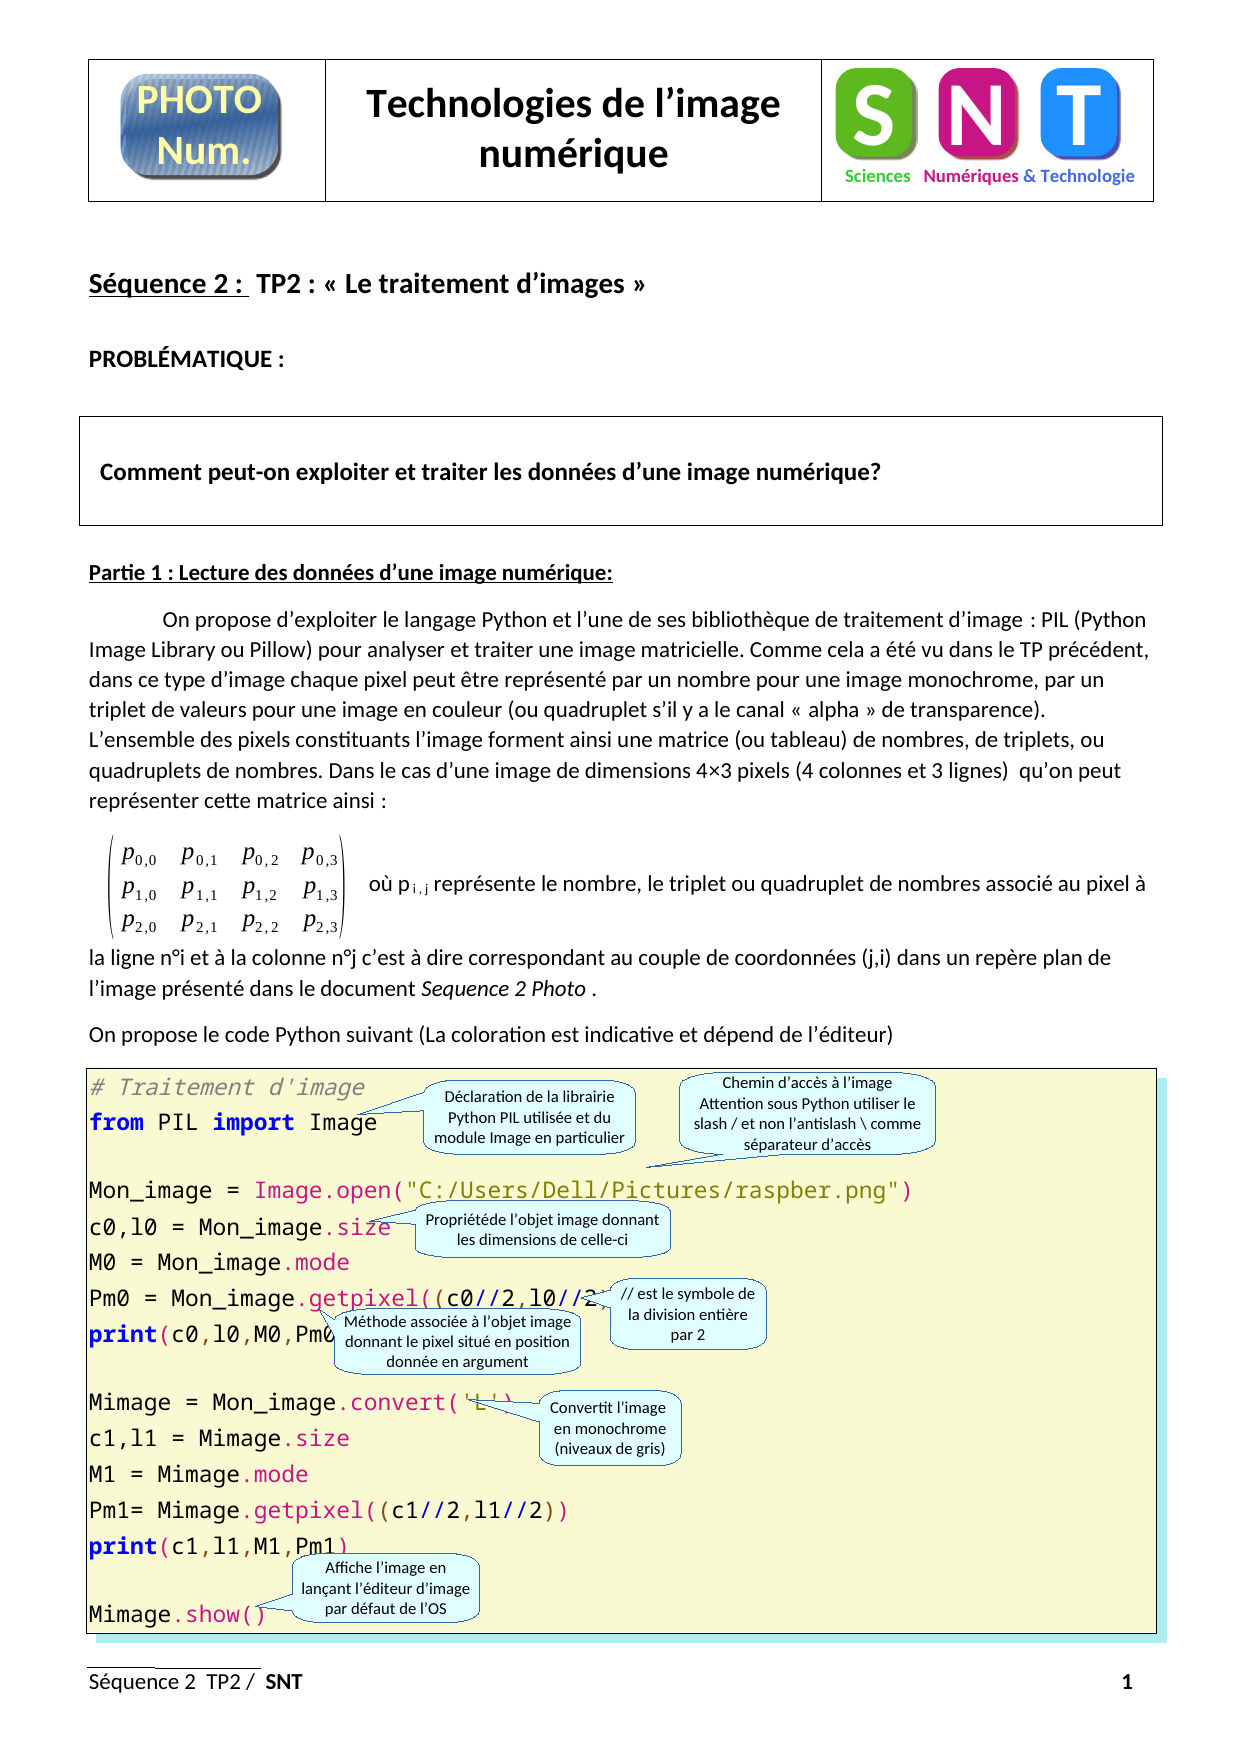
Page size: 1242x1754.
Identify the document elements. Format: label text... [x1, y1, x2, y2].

text print(c1,l1,M1,Pm1) [87, 1527, 1156, 1561]
text Mon_image = Image.open("C:/Users/Dell/Pictures/raspber.png") [87, 1171, 1156, 1206]
text from PIL import Image [87, 1103, 423, 1138]
text print(c0,l0,M0,Pm0) [753, 1315, 1156, 1349]
text M0 = Mon_image.mode [87, 1243, 1156, 1278]
text Pm0 = Mon_image.getpixel((c0//2,l0//2)) [87, 1279, 622, 1313]
text [669, 1207, 1156, 1242]
text M1 = Mimage.mode [87, 1455, 1156, 1489]
text c0,l0 = Mon_image.size [87, 1207, 416, 1242]
text Partie 1 : Lecture des données d’une image numérique: [89, 558, 1153, 586]
text print(c0,l0,M0,Pm0) [87, 1315, 334, 1349]
text où p i , j représente le nombre, le triplet ou quadruplet de nombres associé au pixel à la ligne n°i et à la colonne n°j c’est à dire correspondant au couple de coordonnées (j,i) dans un repère plan de l’image présenté dans le document Sequence 2 Photo . [89, 833, 1153, 1002]
subtitle Séquence 2 : TP2 : « Le traitement d’images » [89, 265, 1156, 301]
text print(c0,l0,M0,Pm0) [579, 1315, 623, 1349]
text # Traitement d'image [87, 1069, 1156, 1102]
text [682, 1419, 1156, 1453]
text Pm0 = Mon_image.getpixel((c0//2,l0//2)) [754, 1279, 1156, 1313]
text Pm1= Mimage.getpixel((c1//2,l1//2)) [87, 1491, 1156, 1525]
text Comment peut-on exploiter et traiter les données d’une image numérique? [80, 452, 1162, 486]
text c1,l1 = Mimage.size [87, 1419, 539, 1453]
text On propose le code Python suivant (La coloration est indicative et dépend de l’éditeur) [89, 1021, 1153, 1048]
text Mimage = Mon_image.convert('L') [87, 1383, 1156, 1418]
text [636, 1103, 679, 1138]
subtitle PROBLÉMATIQUE : [89, 343, 1156, 374]
text [936, 1103, 1156, 1138]
text On propose d’exploiter le langage Python et l’une de ses bibliothèque de traitement d’image : PIL (Python Image Library ou Pillow) pour analyser et traiter une image matricielle. Comme cela a été vu dans le TP précédent, dans ce type d’image chaque pixel peut être représenté par un nombre pour une image monochrome, par un triplet de valeurs pour une image en couleur (ou quadruplet s’il y a le canal « alpha » de transparence). L’ensemble des pixels constituants l’image forment ainsi une matrice (ou tableau) de nombres, de triplets, ou quadruplets de nombres. Dans le cas d’une image de dimensions 4×3 pixels (4 colonnes et 3 lignes) qu’on peut représenter cette matrice ainsi : [89, 605, 1153, 814]
text Mimage.show() [87, 1595, 1156, 1632]
